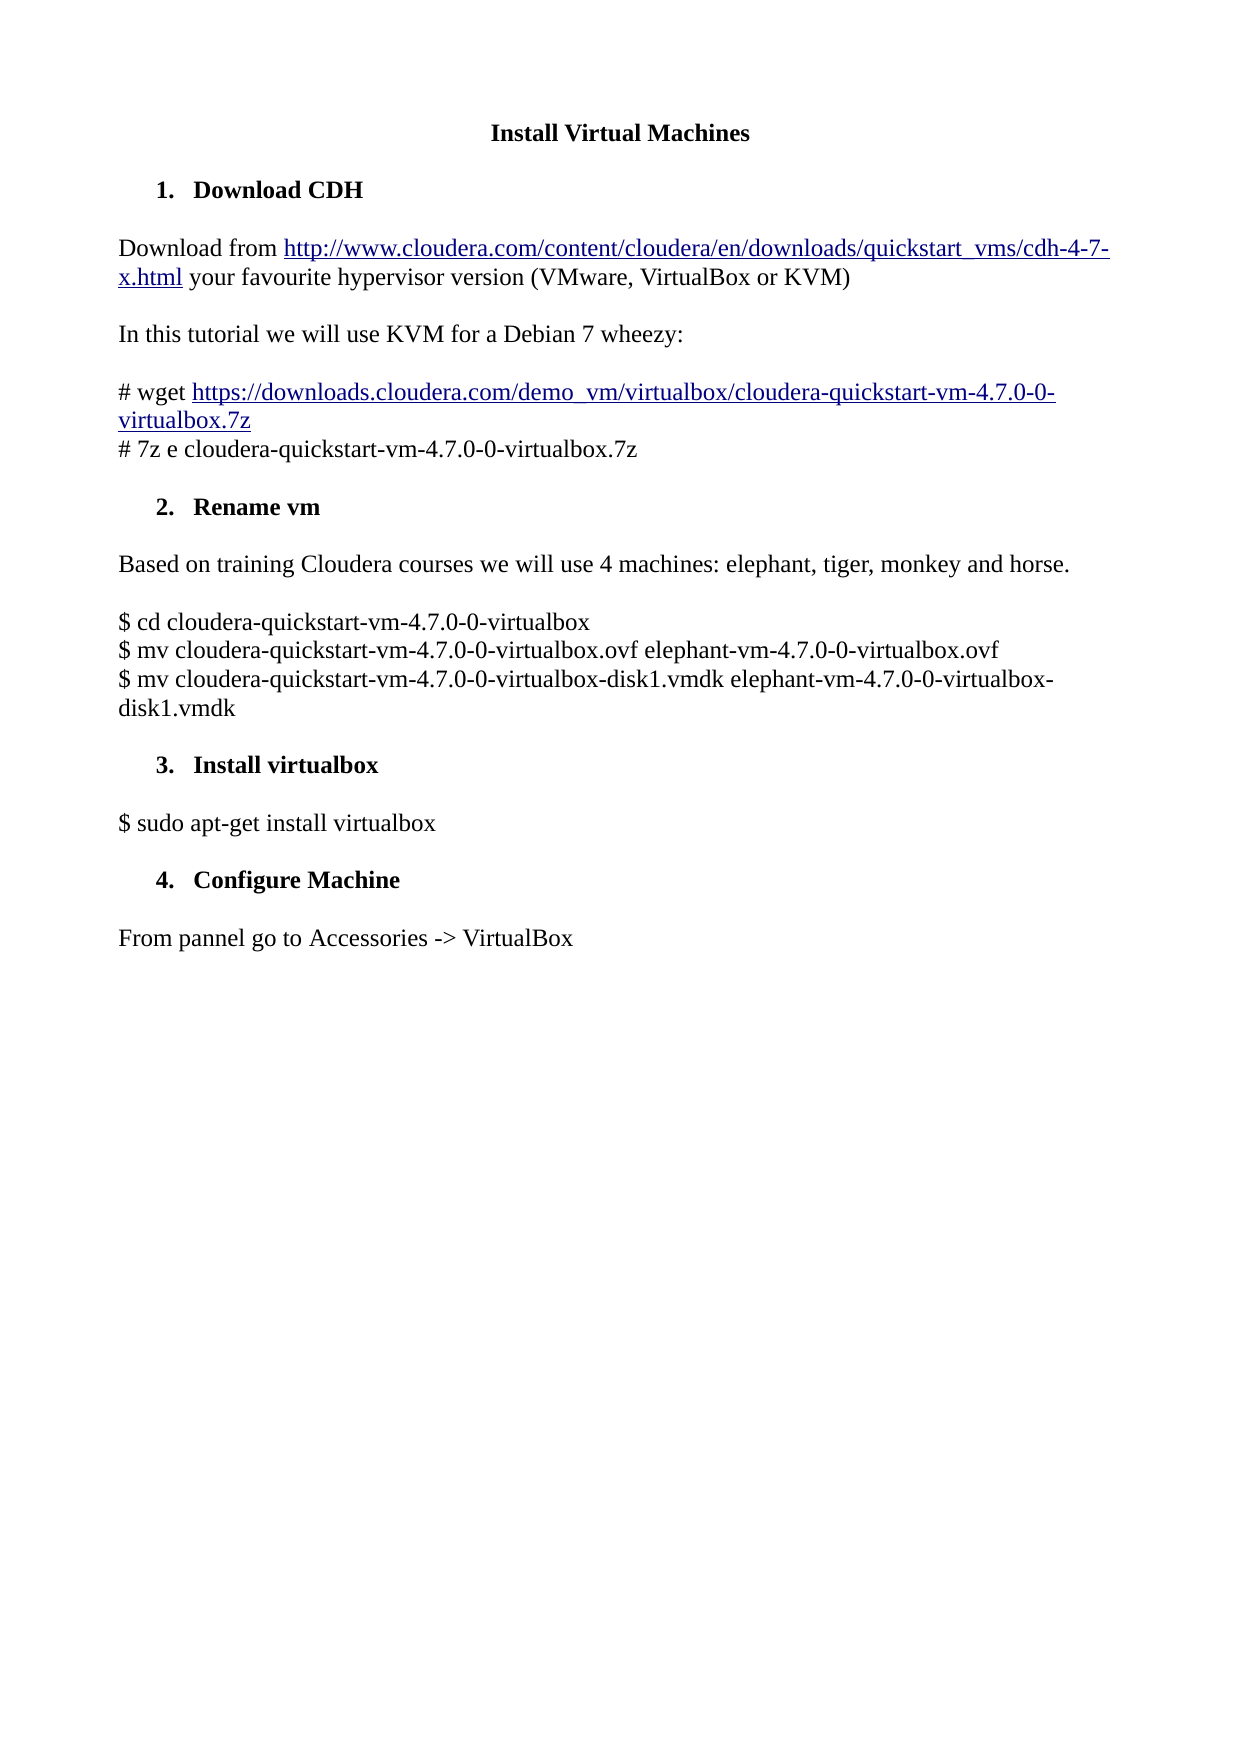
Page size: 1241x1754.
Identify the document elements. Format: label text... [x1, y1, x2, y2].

text $ mv cloudera-quickstart-vm-4.7.0-0-virtualbox-disk1.vmdk elephant-vm-4.7.0-0-virtualbox-disk1.vmdk [118, 664, 1122, 722]
text In this tutorial we will use KVM for a Debian 7 wheezy: [118, 319, 1122, 348]
text Based on training Cloudera courses we will use 4 machines: elephant, tiger, monkey and horse. [118, 549, 1122, 578]
text $ cd cloudera-quickstart-vm-4.7.0-0-virtualbox [118, 607, 1122, 636]
text Install Virtual Machines [118, 118, 1122, 147]
text From pannel go to Accessories -> VirtualBox [118, 923, 1122, 952]
list Install virtualbox [156, 751, 1122, 779]
text # wget https://downloads.cloudera.com/demo_vm/virtualbox/cloudera-quickstart-vm-4.7.0-0-virtualbox.7z [118, 377, 1122, 434]
text $ mv cloudera-quickstart-vm-4.7.0-0-virtualbox.ovf elephant-vm-4.7.0-0-virtualbox.ovf [118, 636, 1122, 664]
text $ sudo apt-get install virtualbox [118, 808, 1122, 837]
text # 7z e cloudera-quickstart-vm-4.7.0-0-virtualbox.7z [118, 434, 1122, 463]
list Rename vm [156, 492, 1122, 521]
list Configure Machine [156, 866, 1122, 894]
text Download from http://www.cloudera.com/content/cloudera/en/downloads/quickstart_vms/cdh-4-7-x.html your favourite hypervisor version (VMware, VirtualBox or KVM) [118, 233, 1122, 291]
list Download CDH [156, 176, 1122, 204]
